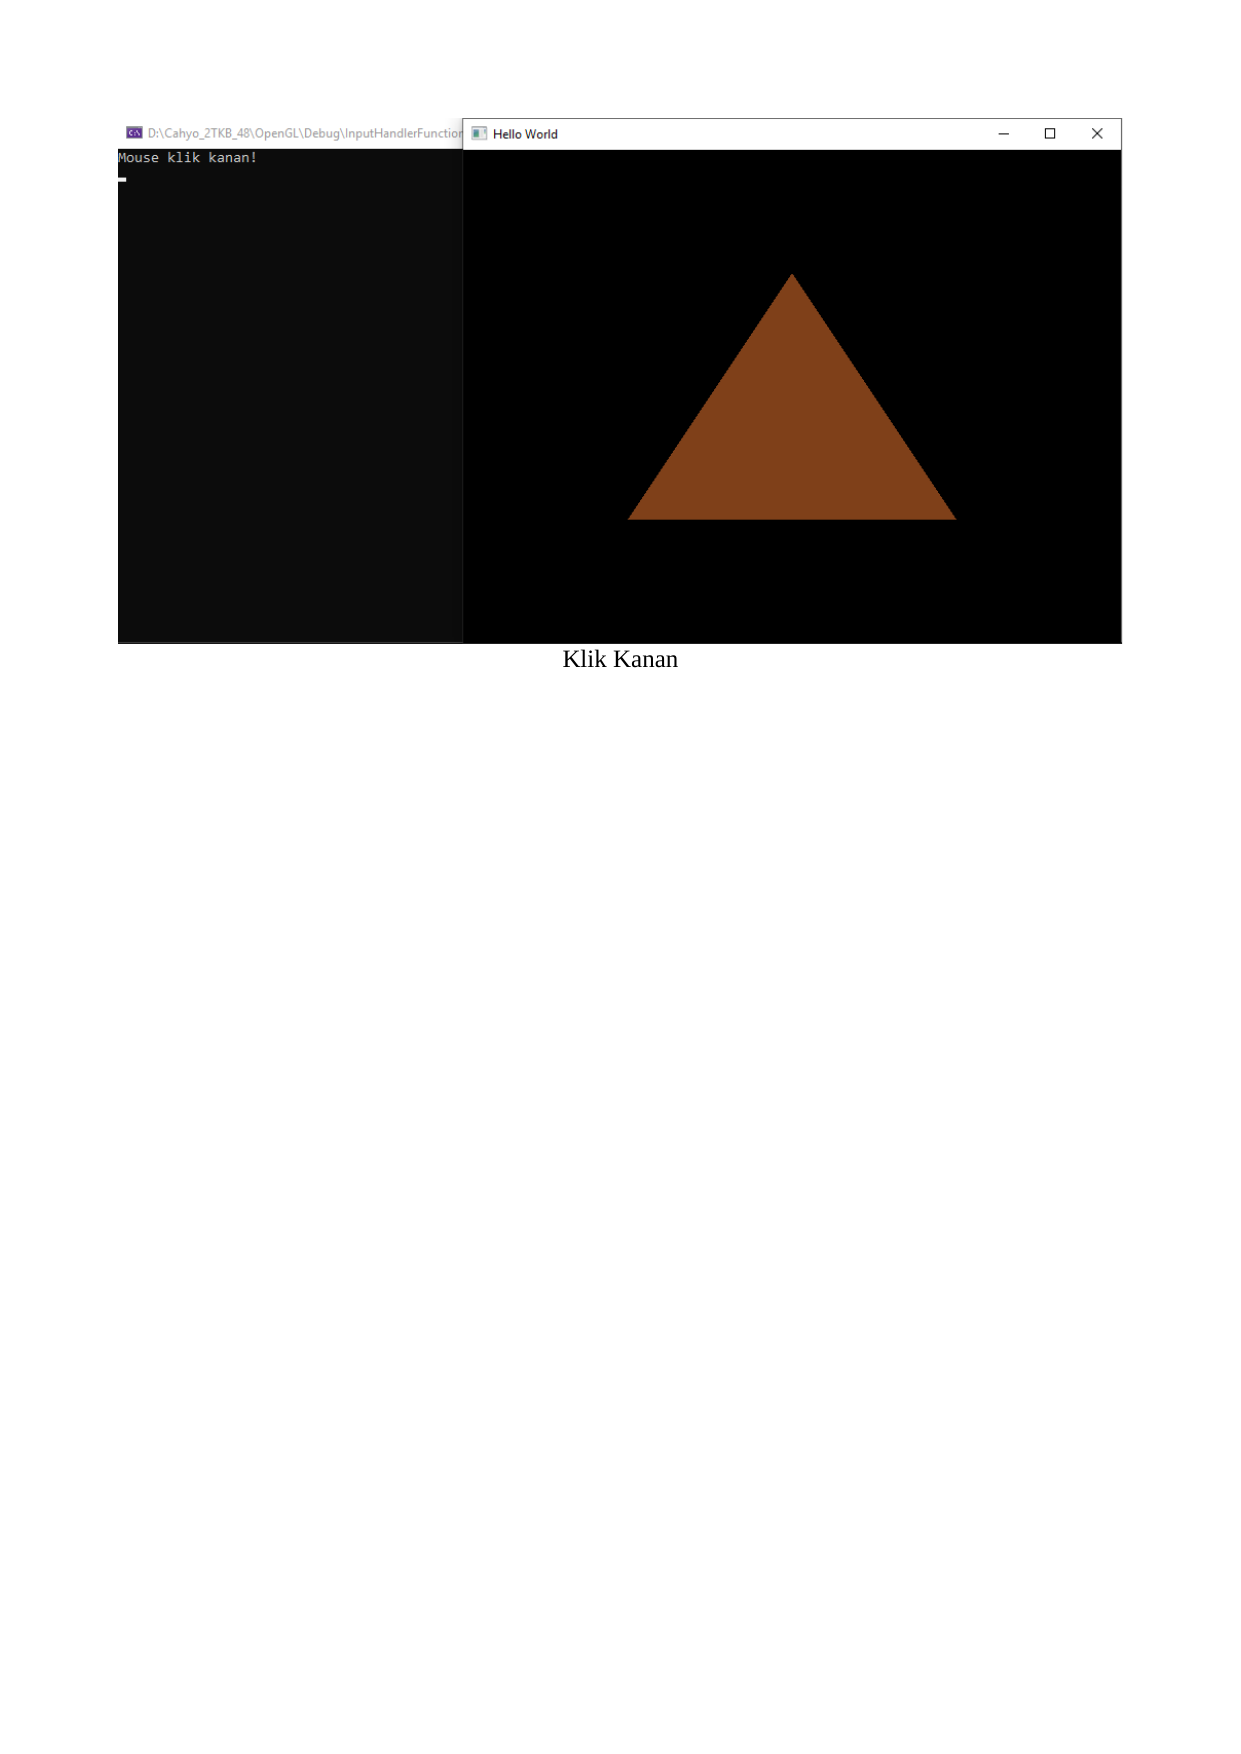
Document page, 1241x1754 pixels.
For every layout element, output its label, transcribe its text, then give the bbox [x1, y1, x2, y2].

text Klik Kanan [118, 644, 1122, 672]
picture [118, 118, 1123, 644]
